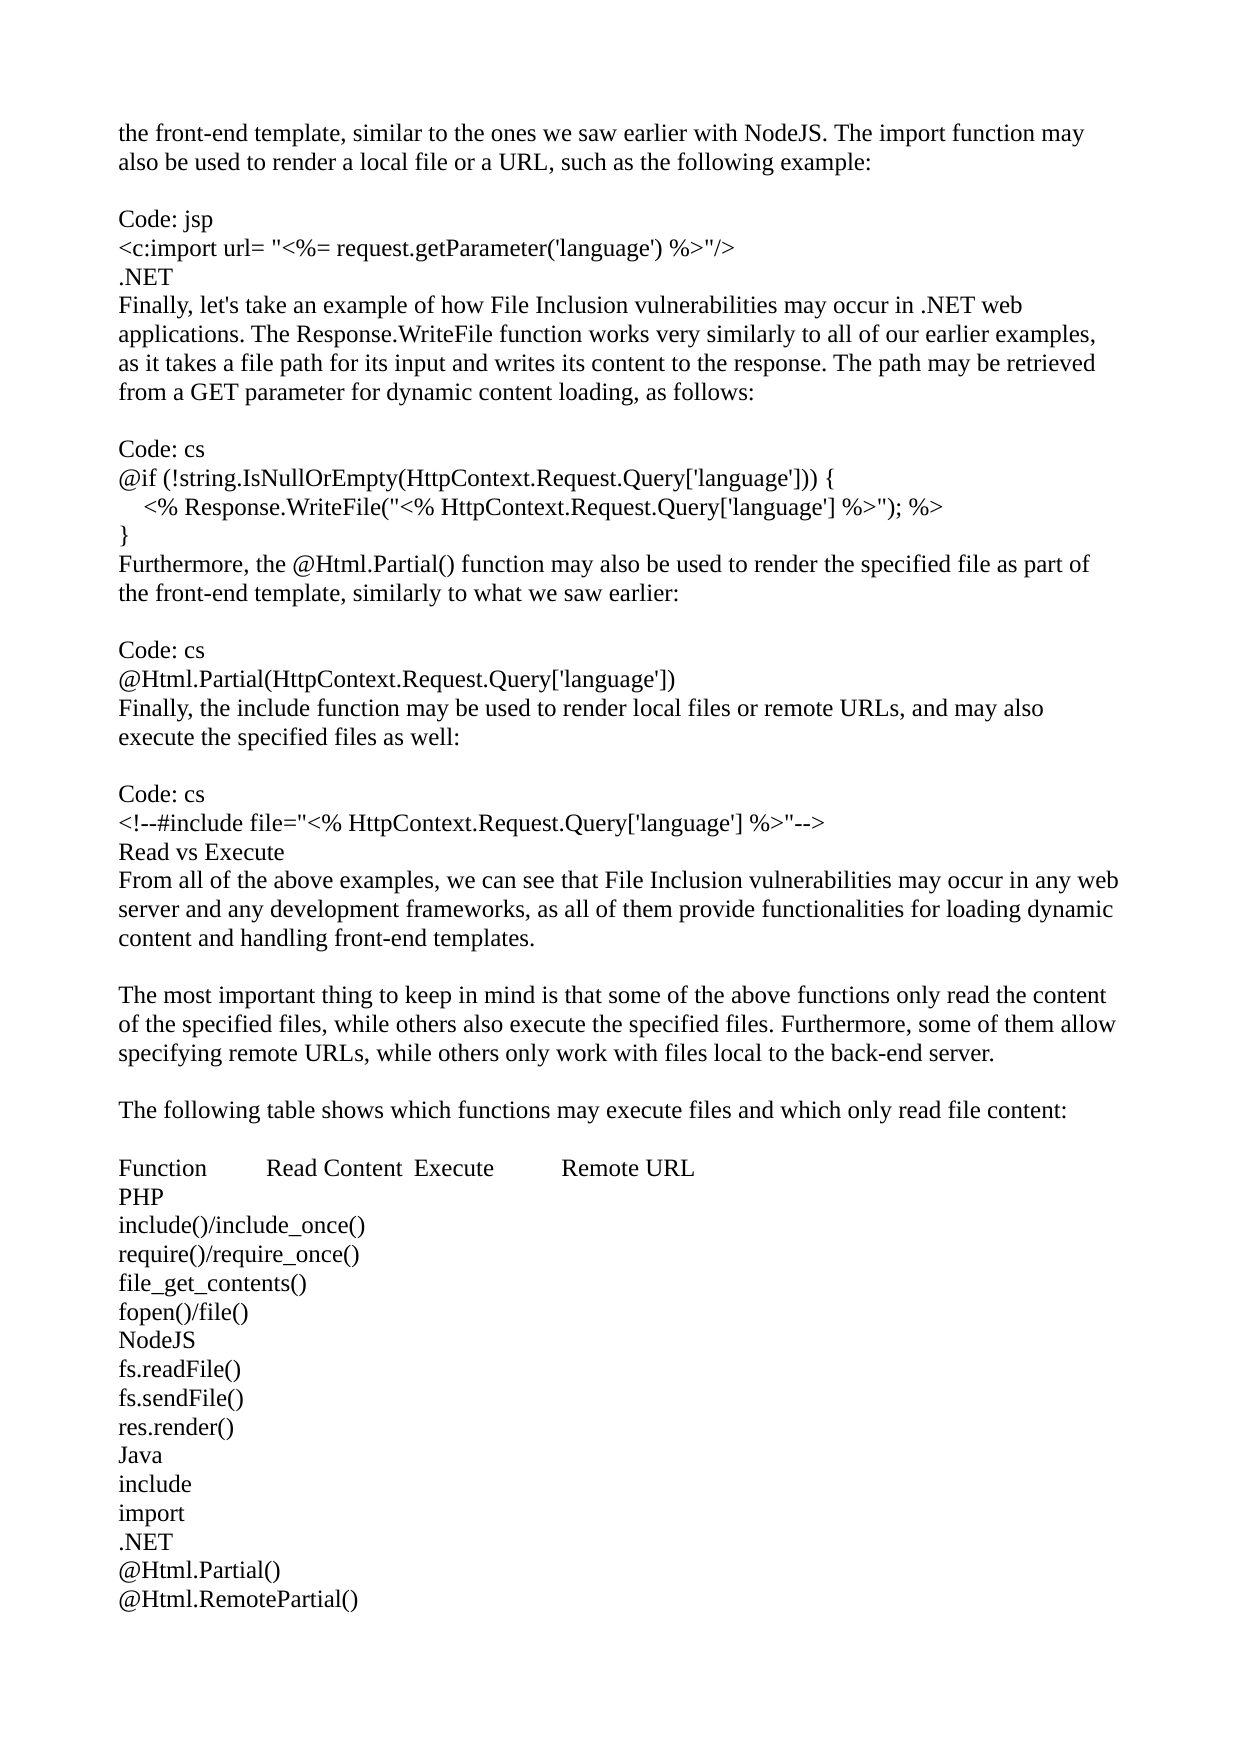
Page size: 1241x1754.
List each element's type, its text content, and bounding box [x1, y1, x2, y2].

text include()/include_once() ✅ ✅ ✅ [118, 1211, 1122, 1239]
text Code: cs [118, 779, 1122, 808]
text fs.readFile() ✅ ❌ ❌ [118, 1354, 1122, 1383]
text import ✅ ✅ ✅ [118, 1498, 1122, 1527]
text <c:import url= "<%= request.getParameter('language') %>"/> [118, 233, 1122, 262]
text Function Read Content Execute Remote URL [118, 1153, 1122, 1182]
text file_get_contents() ✅ ❌ ✅ [118, 1268, 1122, 1297]
text Code: cs [118, 636, 1122, 664]
text Finally, the include function may be used to render local files or remote URLs, and may also execute the specified files as well: [118, 693, 1122, 751]
text @Html.RemotePartial() ✅ ❌ ✅ [118, 1584, 1122, 1613]
text .NET [118, 262, 1122, 291]
text Read vs Execute [118, 837, 1122, 866]
text NodeJS [118, 1326, 1122, 1354]
text <% Response.WriteFile("<% HttpContext.Request.Query['language'] %>"); %> [118, 492, 1122, 521]
text Code: jsp [118, 204, 1122, 233]
text include ✅ ❌ ❌ [118, 1469, 1122, 1498]
text <!--#include file="<% HttpContext.Request.Query['language'] %>"--> [118, 808, 1122, 837]
text } [118, 521, 1122, 549]
text Java [118, 1441, 1122, 1469]
text fs.sendFile() ✅ ❌ ❌ [118, 1383, 1122, 1412]
text .NET [118, 1527, 1122, 1556]
text The following table shows which functions may execute files and which only read file content: [118, 1096, 1122, 1124]
text @if (!string.IsNullOrEmpty(HttpContext.Request.Query['language'])) { [118, 463, 1122, 492]
text Finally, let's take an example of how File Inclusion vulnerabilities may occur in .NET web applications. The Response.WriteFile function works very similarly to all of our earlier examples, as it takes a file path for its input and writes its content to the response. The path may be retrieved from a GET parameter for dynamic content loading, as follows: [118, 291, 1122, 406]
text fopen()/file() ✅ ❌ ❌ [118, 1297, 1122, 1326]
text @Html.Partial() ✅ ❌ ❌ [118, 1556, 1122, 1584]
text Code: cs [118, 434, 1122, 463]
text From all of the above examples, we can see that File Inclusion vulnerabilities may occur in any web server and any development frameworks, as all of them provide functionalities for loading dynamic content and handling front-end templates. [118, 866, 1122, 952]
text PHP [118, 1182, 1122, 1211]
text @Html.Partial(HttpContext.Request.Query['language']) [118, 664, 1122, 693]
text The most important thing to keep in mind is that some of the above functions only read the content of the specified files, while others also execute the specified files. Furthermore, some of them allow specifying remote URLs, while others only work with files local to the back-end server. [118, 981, 1122, 1067]
text Furthermore, the @Html.Partial() function may also be used to render the specified file as part of the front-end template, similarly to what we saw earlier: [118, 549, 1122, 607]
text res.render() ✅ ✅ ❌ [118, 1412, 1122, 1441]
text the front-end template, similar to the ones we saw earlier with NodeJS. The import function may also be used to render a local file or a URL, such as the following example: [118, 118, 1122, 176]
text require()/require_once() ✅ ✅ ❌ [118, 1239, 1122, 1268]
